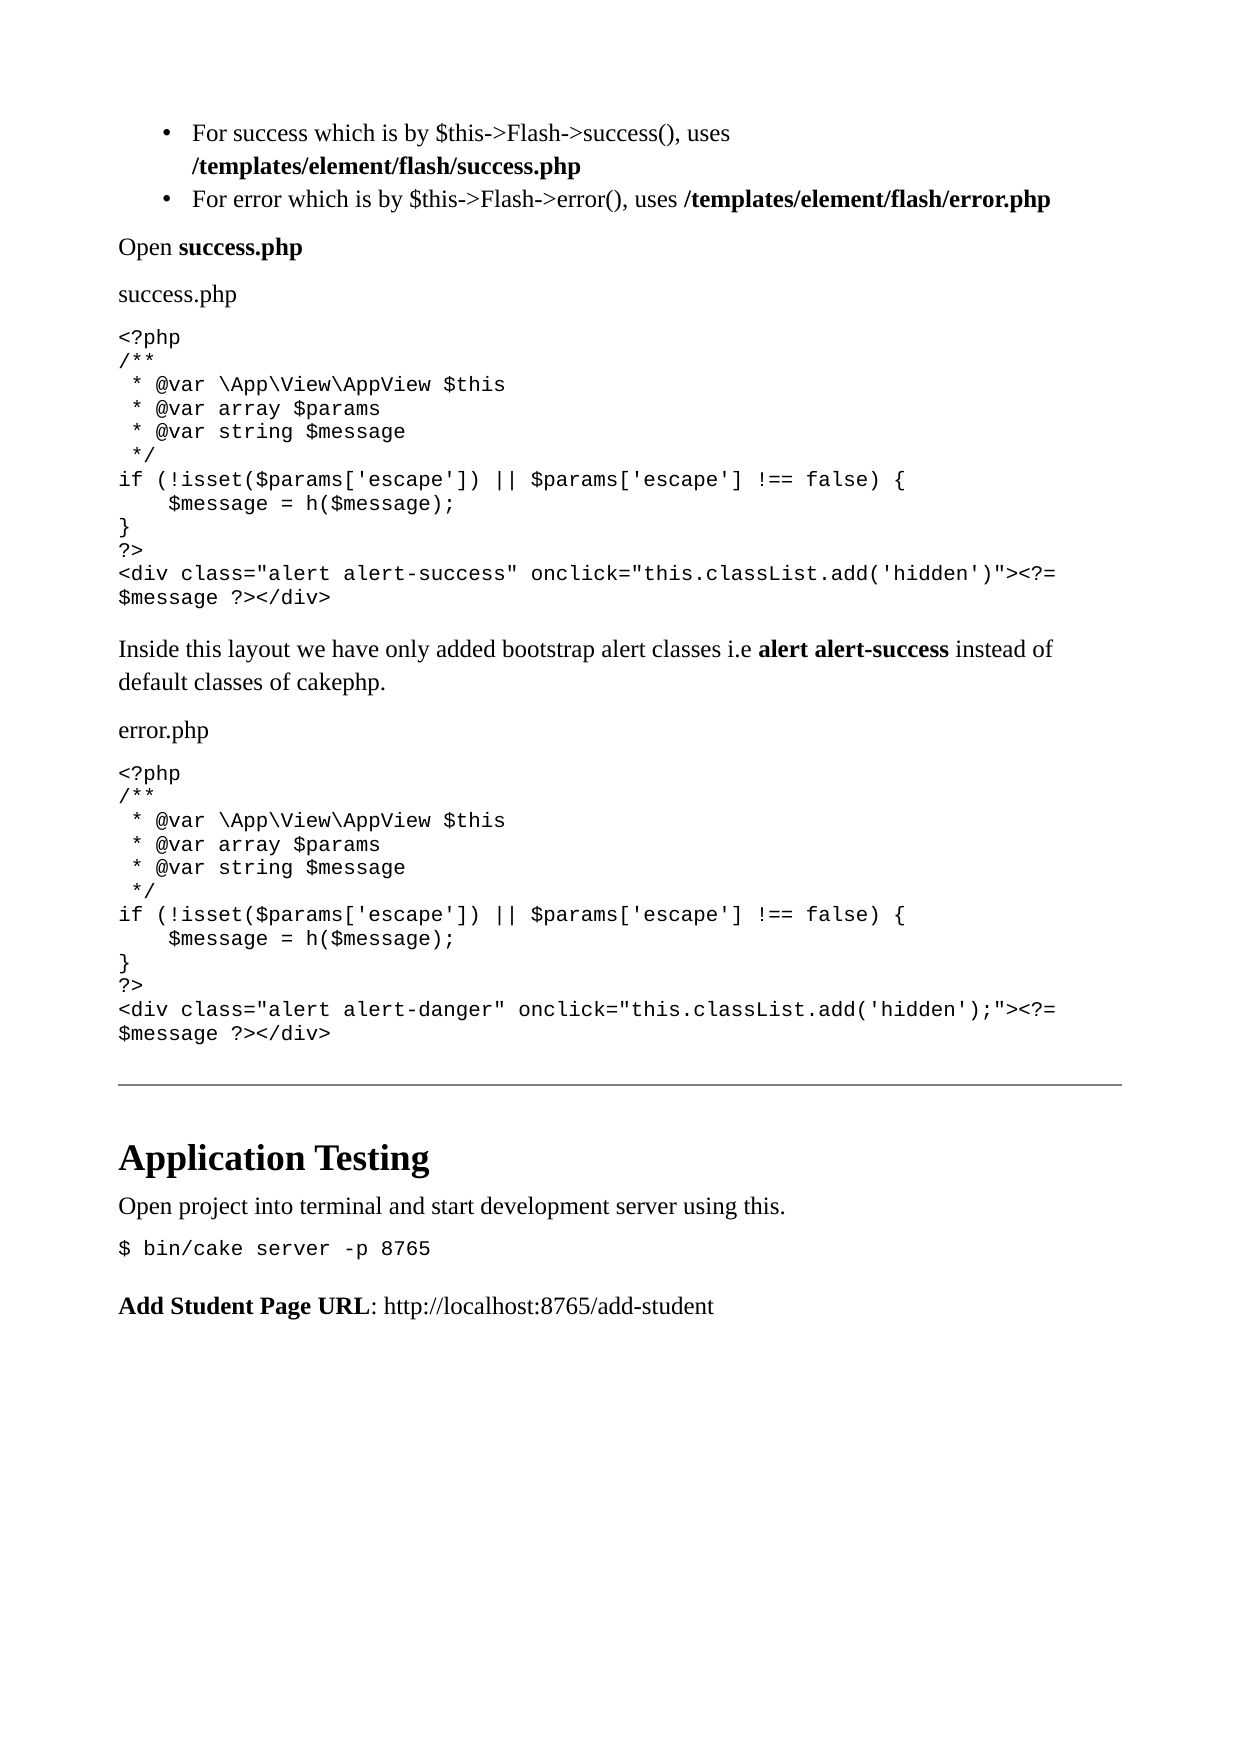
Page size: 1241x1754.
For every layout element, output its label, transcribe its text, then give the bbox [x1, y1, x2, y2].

text /** [118, 351, 1122, 374]
text } [118, 516, 1122, 540]
text error.php [118, 715, 1122, 744]
text if (!isset($params['escape']) || $params['escape'] !== false) { [118, 904, 1122, 928]
list For success which is by $this->Flash->success(), uses /templates/element/flash/success.php [162, 118, 1122, 180]
list For error which is by $this->Flash->error(), uses /templates/element/flash/error.php [162, 184, 1122, 213]
text * @var array $params [118, 398, 1122, 422]
text */ [118, 881, 1122, 904]
text * @var \App\View\AppView $this [118, 810, 1122, 833]
text ​ [118, 1046, 1122, 1070]
text $message = h($message); [118, 492, 1122, 516]
text Add Student Page URL: http://localhost:8765/add-student [118, 1291, 1122, 1320]
text Open success.php [118, 232, 1122, 261]
text * @var \App\View\AppView $this [118, 374, 1122, 398]
text <div class="alert alert-danger" onclick="this.classList.add('hidden');"><?= $message ?></div> [118, 999, 1122, 1046]
text /** [118, 786, 1122, 810]
text <?php [118, 763, 1122, 786]
text <?php [118, 327, 1122, 351]
text ?> [118, 540, 1122, 563]
text } [118, 952, 1122, 975]
text success.php [118, 279, 1122, 308]
text $message = h($message); [118, 928, 1122, 952]
text if (!isset($params['escape']) || $params['escape'] !== false) { [118, 469, 1122, 492]
text * @var string $message [118, 857, 1122, 881]
text * @var string $message [118, 422, 1122, 445]
text Inside this layout we have only added bootstrap alert classes i.e alert alert-success instead of default classes of cakephp. [118, 634, 1122, 696]
text $ bin/cake server -p 8765 [118, 1238, 1122, 1262]
subtitle Application Testing [118, 1135, 1122, 1178]
text * @var array $params [118, 833, 1122, 857]
text ?> [118, 975, 1122, 999]
text Open project into terminal and start development server using this. [118, 1191, 1122, 1219]
text */ [118, 445, 1122, 469]
text ​ [118, 611, 1122, 634]
text <div class="alert alert-success" onclick="this.classList.add('hidden')"><?= $message ?></div> [118, 563, 1122, 611]
